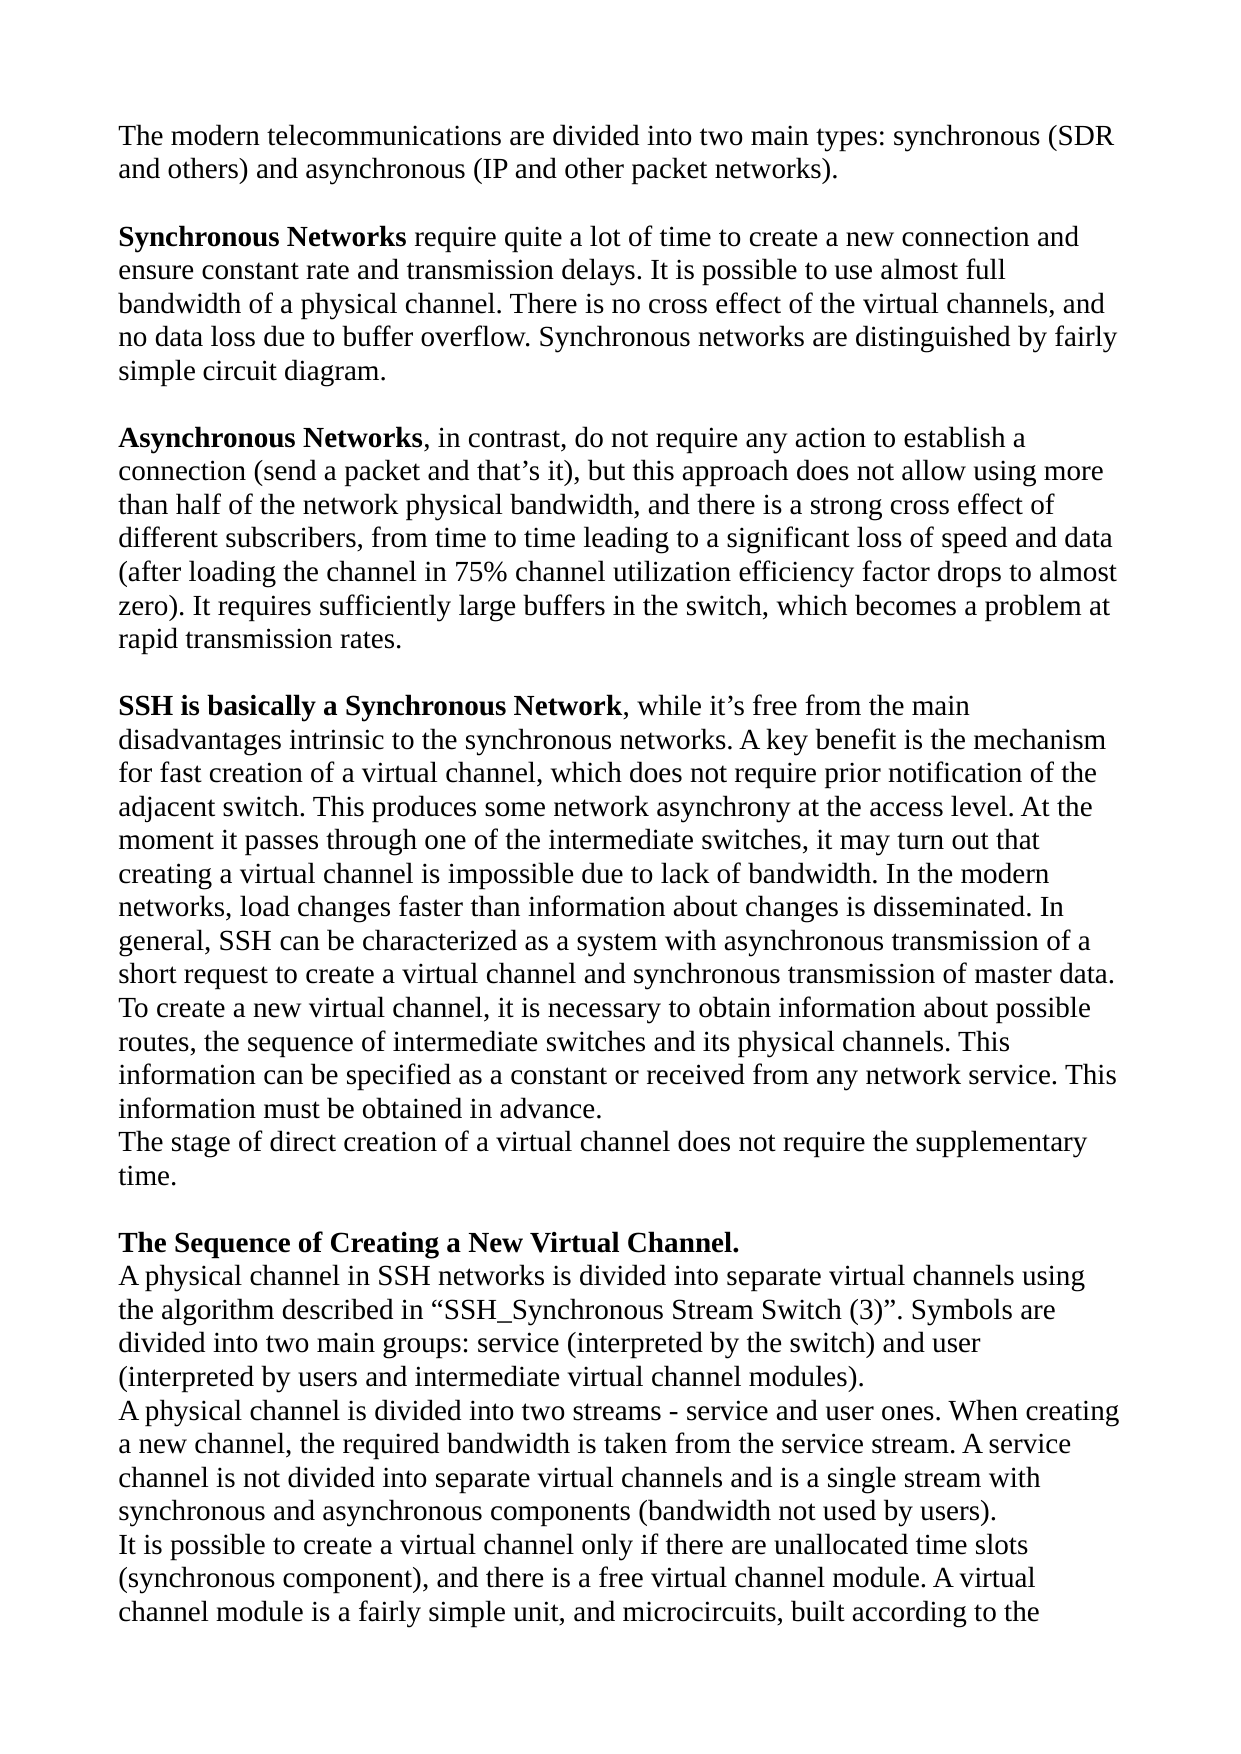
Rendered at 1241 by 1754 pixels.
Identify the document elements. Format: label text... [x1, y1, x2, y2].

text The Sequence of Creating a New Virtual Channel. [118, 1225, 1122, 1258]
text Asynchronous Networks, in contrast, do not require any action to establish a connection (send a packet and that’s it), but this approach does not allow using more than half of the network physical bandwidth, and there is a strong cross effect of different subscribers, from time to time leading to a significant loss of speed and data (after loading the channel in 75% channel utilization efficiency factor drops to almost zero). It requires sufficiently large buffers in the switch, which becomes a problem at rapid transmission rates. [118, 420, 1122, 655]
text A physical channel in SSH networks is divided into separate virtual channels using the algorithm described in “SSH_Synchronous Stream Switch (3)”. Symbols are divided into two main groups: service (interpreted by the switch) and user (interpreted by users and intermediate virtual channel modules). [118, 1258, 1122, 1393]
text The modern telecommunications are divided into two main types: synchronous (SDR and others) and asynchronous (IP and other packet networks). [118, 118, 1122, 185]
text Synchronous Networks require quite a lot of time to create a new connection and ensure constant rate and transmission delays. It is possible to use almost full bandwidth of a physical channel. There is no cross effect of the virtual channels, and no data loss due to buffer overflow. Synchronous networks are distinguished by fairly simple circuit diagram. [118, 219, 1122, 386]
text A physical channel is divided into two streams - service and user ones. When creating a new channel, the required bandwidth is taken from the service stream. A service channel is not divided into separate virtual channels and is a single stream with synchronous and asynchronous components (bandwidth not used by users). [118, 1393, 1122, 1527]
text To create a new virtual channel, it is necessary to obtain information about possible routes, the sequence of intermediate switches and its physical channels. This information can be specified as a constant or received from any network service. This information must be obtained in advance. [118, 990, 1122, 1124]
text The stage of direct creation of a virtual channel does not require the supplementary time. [118, 1124, 1122, 1191]
text It is possible to create a virtual channel only if there are unallocated time slots (synchronous component), and there is a free virtual channel module. A virtual channel module is a fairly simple unit, and microcircuits, built according to the [118, 1527, 1122, 1627]
text SSH is basically a Synchronous Network, while it’s free from the main disadvantages intrinsic to the synchronous networks. A key benefit is the mechanism for fast creation of a virtual channel, which does not require prior notification of the adjacent switch. This produces some network asynchrony at the access level. At the moment it passes through one of the intermediate switches, it may turn out that creating a virtual channel is impossible due to lack of bandwidth. In the modern networks, load changes faster than information about changes is disseminated. In general, SSH can be characterized as a system with asynchronous transmission of a short request to create a virtual channel and synchronous transmission of master data. [118, 688, 1122, 990]
